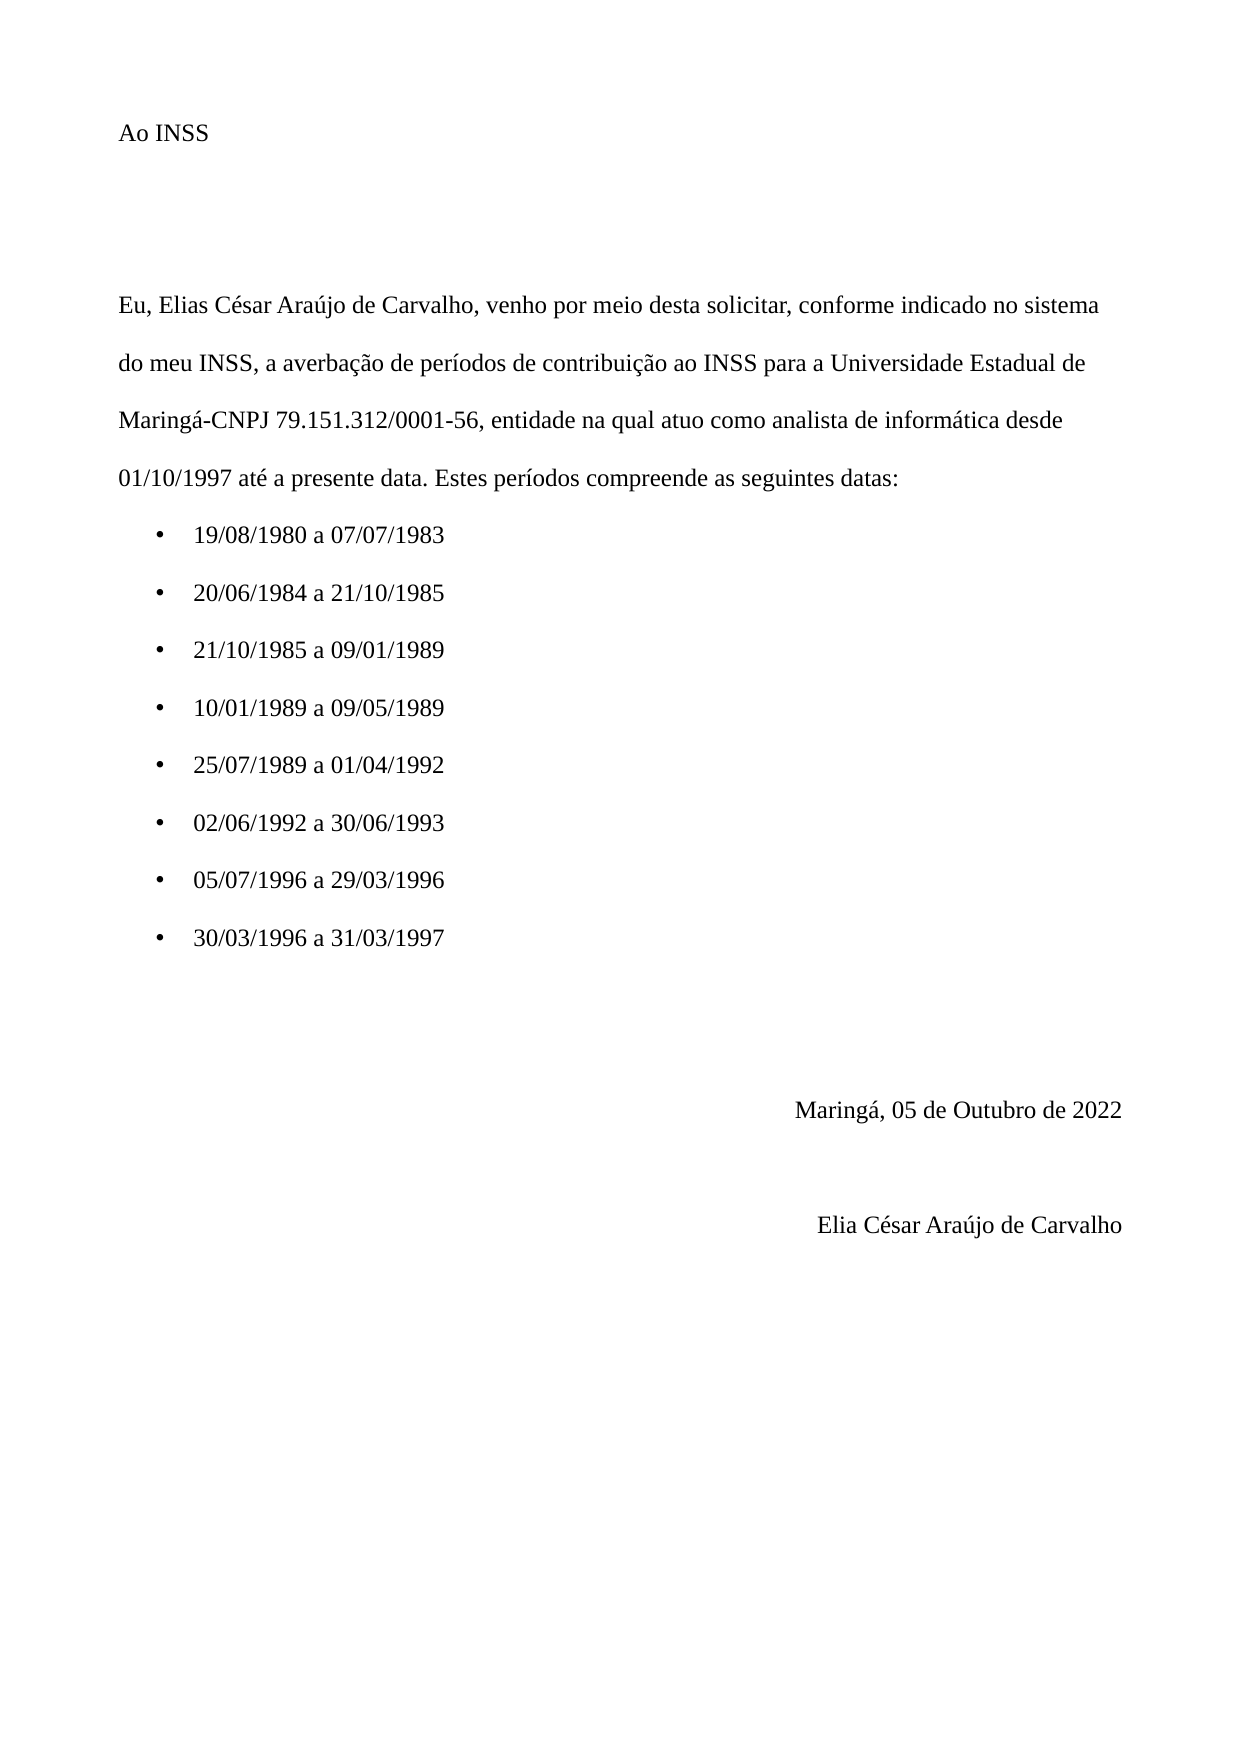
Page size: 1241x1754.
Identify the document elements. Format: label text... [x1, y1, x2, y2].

list 19/08/1980 a 07/07/1983 [156, 521, 1122, 549]
text Elia César Araújo de Carvalho [118, 1211, 1122, 1239]
text Eu, Elias César Araújo de Carvalho, venho por meio desta solicitar, conforme indicado no sistema do meu INSS, a averbação de períodos de contribuição ao INSS para a Universidade Estadual de Maringá-CNPJ 79.151.312/0001-56, entidade na qual atuo como analista de informática desde 01/10/1997 até a presente data. Estes períodos compreende as seguintes datas: [118, 291, 1122, 492]
list 02/06/1992 a 30/06/1993 [156, 808, 1122, 837]
list 21/10/1985 a 09/01/1989 [156, 636, 1122, 664]
list 30/03/1996 a 31/03/1997 [156, 923, 1122, 952]
list 05/07/1996 a 29/03/1996 [156, 866, 1122, 894]
text Ao INSS [118, 118, 1122, 147]
text Maringá, 05 de Outubro de 2022 [118, 1096, 1122, 1124]
list 25/07/1989 a 01/04/1992 [156, 751, 1122, 779]
list 10/01/1989 a 09/05/1989 [156, 693, 1122, 722]
list 20/06/1984 a 21/10/1985 [156, 578, 1122, 607]
